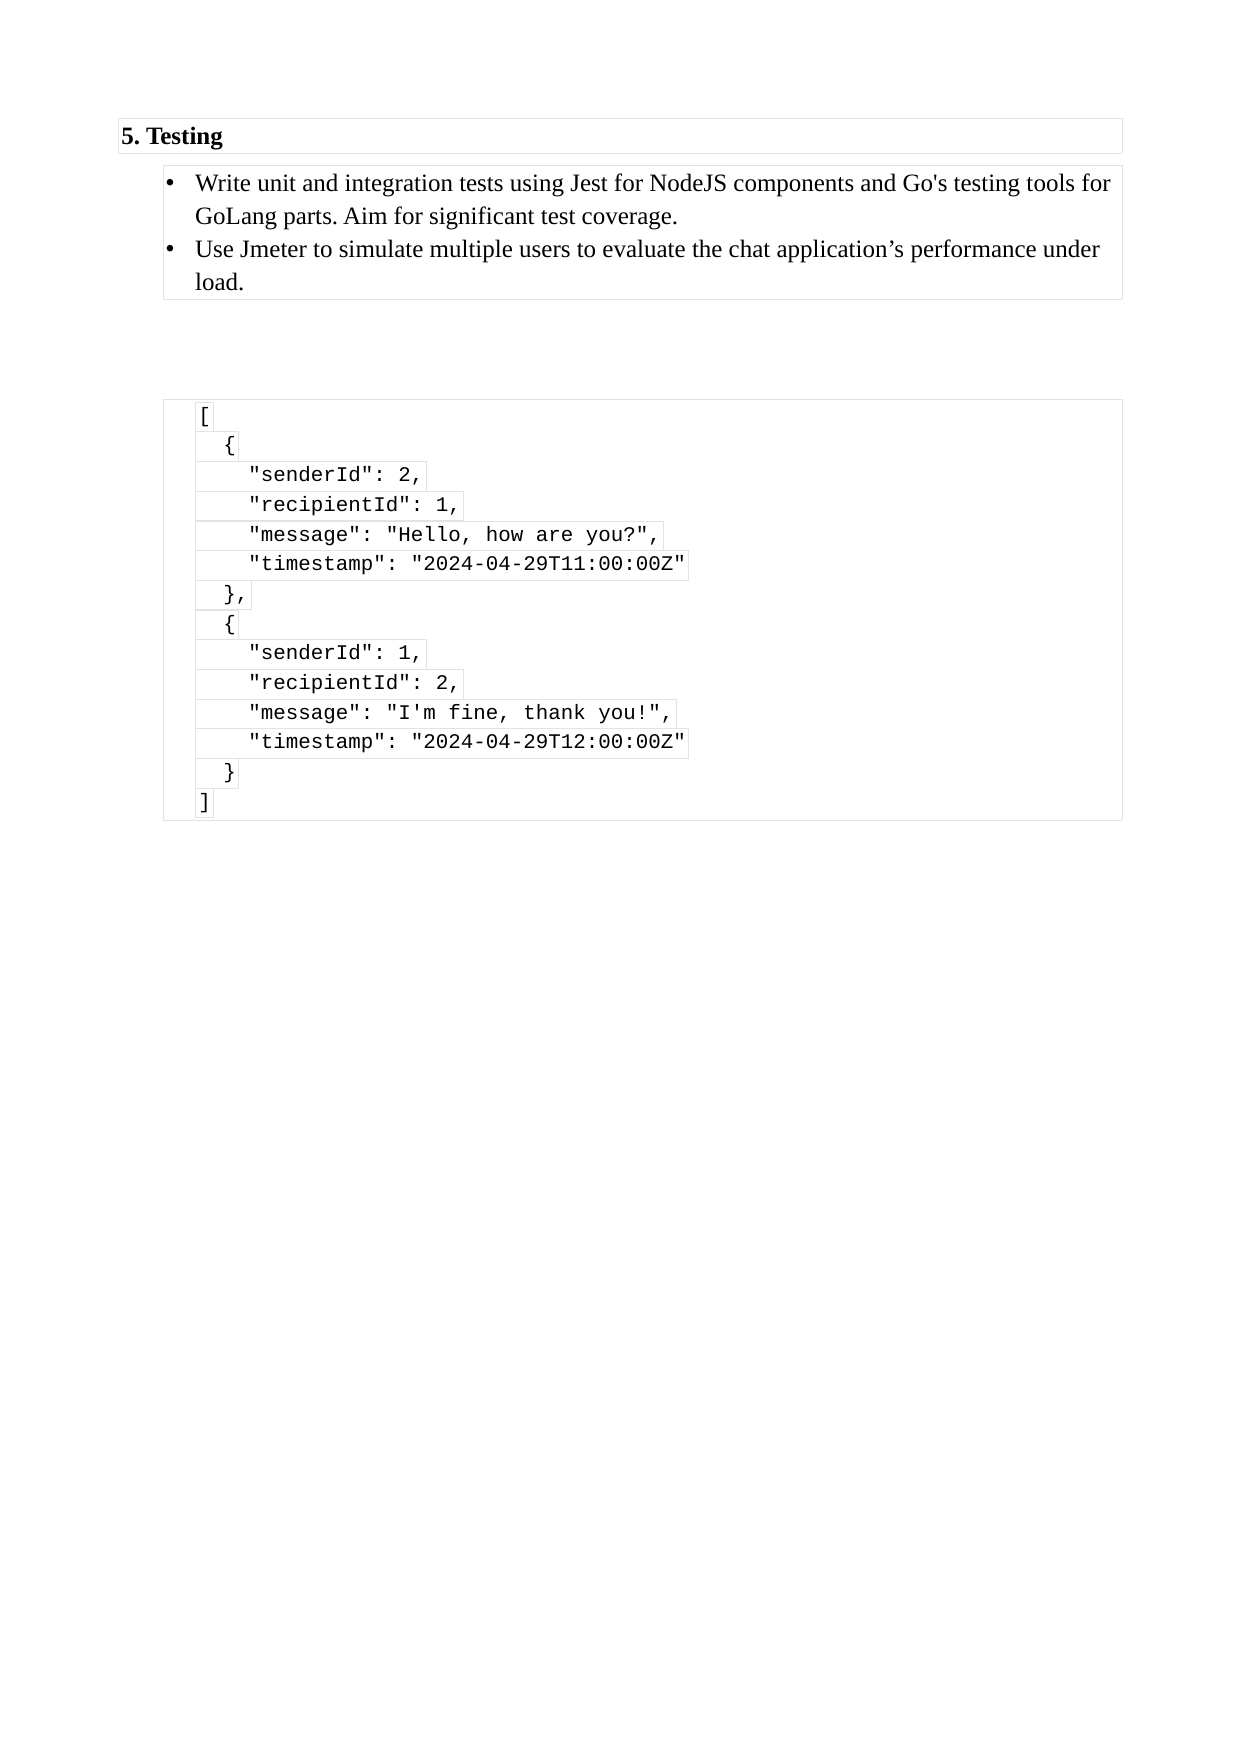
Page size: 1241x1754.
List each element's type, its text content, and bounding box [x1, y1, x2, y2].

list ] [164, 785, 1122, 820]
list "message": "I'm fine, thank you!", [464, 696, 1122, 725]
list "timestamp": "2024-04-29T11:00:00Z" [196, 551, 688, 577]
list [239, 755, 1122, 785]
list "senderId": 2, [164, 458, 195, 488]
list "message": "I'm fine, thank you!", [196, 700, 676, 725]
list Use Jmeter to simulate multiple users to evaluate the chat application’s performance under load. [164, 231, 1122, 299]
list "message": "Hello, how are you?", [464, 517, 1122, 547]
list "timestamp": "2024-04-29T11:00:00Z" [164, 547, 195, 577]
subtitle 5. Testing [119, 119, 1122, 153]
list "timestamp": "2024-04-29T12:00:00Z" [196, 729, 688, 755]
list "message": "I'm fine, thank you!", [164, 696, 195, 725]
list "senderId": 2, [196, 462, 426, 488]
list "recipientId": 1, [196, 492, 463, 517]
list "recipientId": 1, [427, 488, 1122, 517]
list { [196, 432, 238, 458]
list "senderId": 1, [164, 636, 195, 666]
list "message": "Hello, how are you?", [196, 522, 663, 547]
list { [214, 428, 1122, 458]
list "recipientId": 2, [196, 670, 463, 696]
list [164, 577, 195, 607]
list "recipientId": 2, [164, 666, 195, 696]
list }, [196, 581, 251, 607]
list "senderId": 2, [239, 458, 1122, 488]
list "message": "Hello, how are you?", [164, 517, 195, 547]
list [ [164, 400, 1122, 428]
list { [164, 428, 195, 458]
list "timestamp": "2024-04-29T12:00:00Z" [677, 725, 1122, 755]
list Write unit and integration tests using Jest for NodeJS components and Go's testing tools for GoLang parts. Aim for significant test coverage. [164, 166, 1122, 230]
list "recipientId": 1, [164, 488, 195, 517]
list [239, 607, 1122, 636]
list "timestamp": "2024-04-29T11:00:00Z" [664, 547, 1122, 577]
list "recipientId": 2, [427, 666, 1122, 696]
list [252, 577, 1122, 607]
list [164, 755, 195, 785]
list "timestamp": "2024-04-29T12:00:00Z" [164, 725, 195, 755]
list { [196, 611, 238, 636]
list [164, 607, 195, 636]
list "senderId": 1, [196, 640, 426, 666]
list } [196, 759, 238, 785]
list "senderId": 1, [239, 636, 1122, 666]
